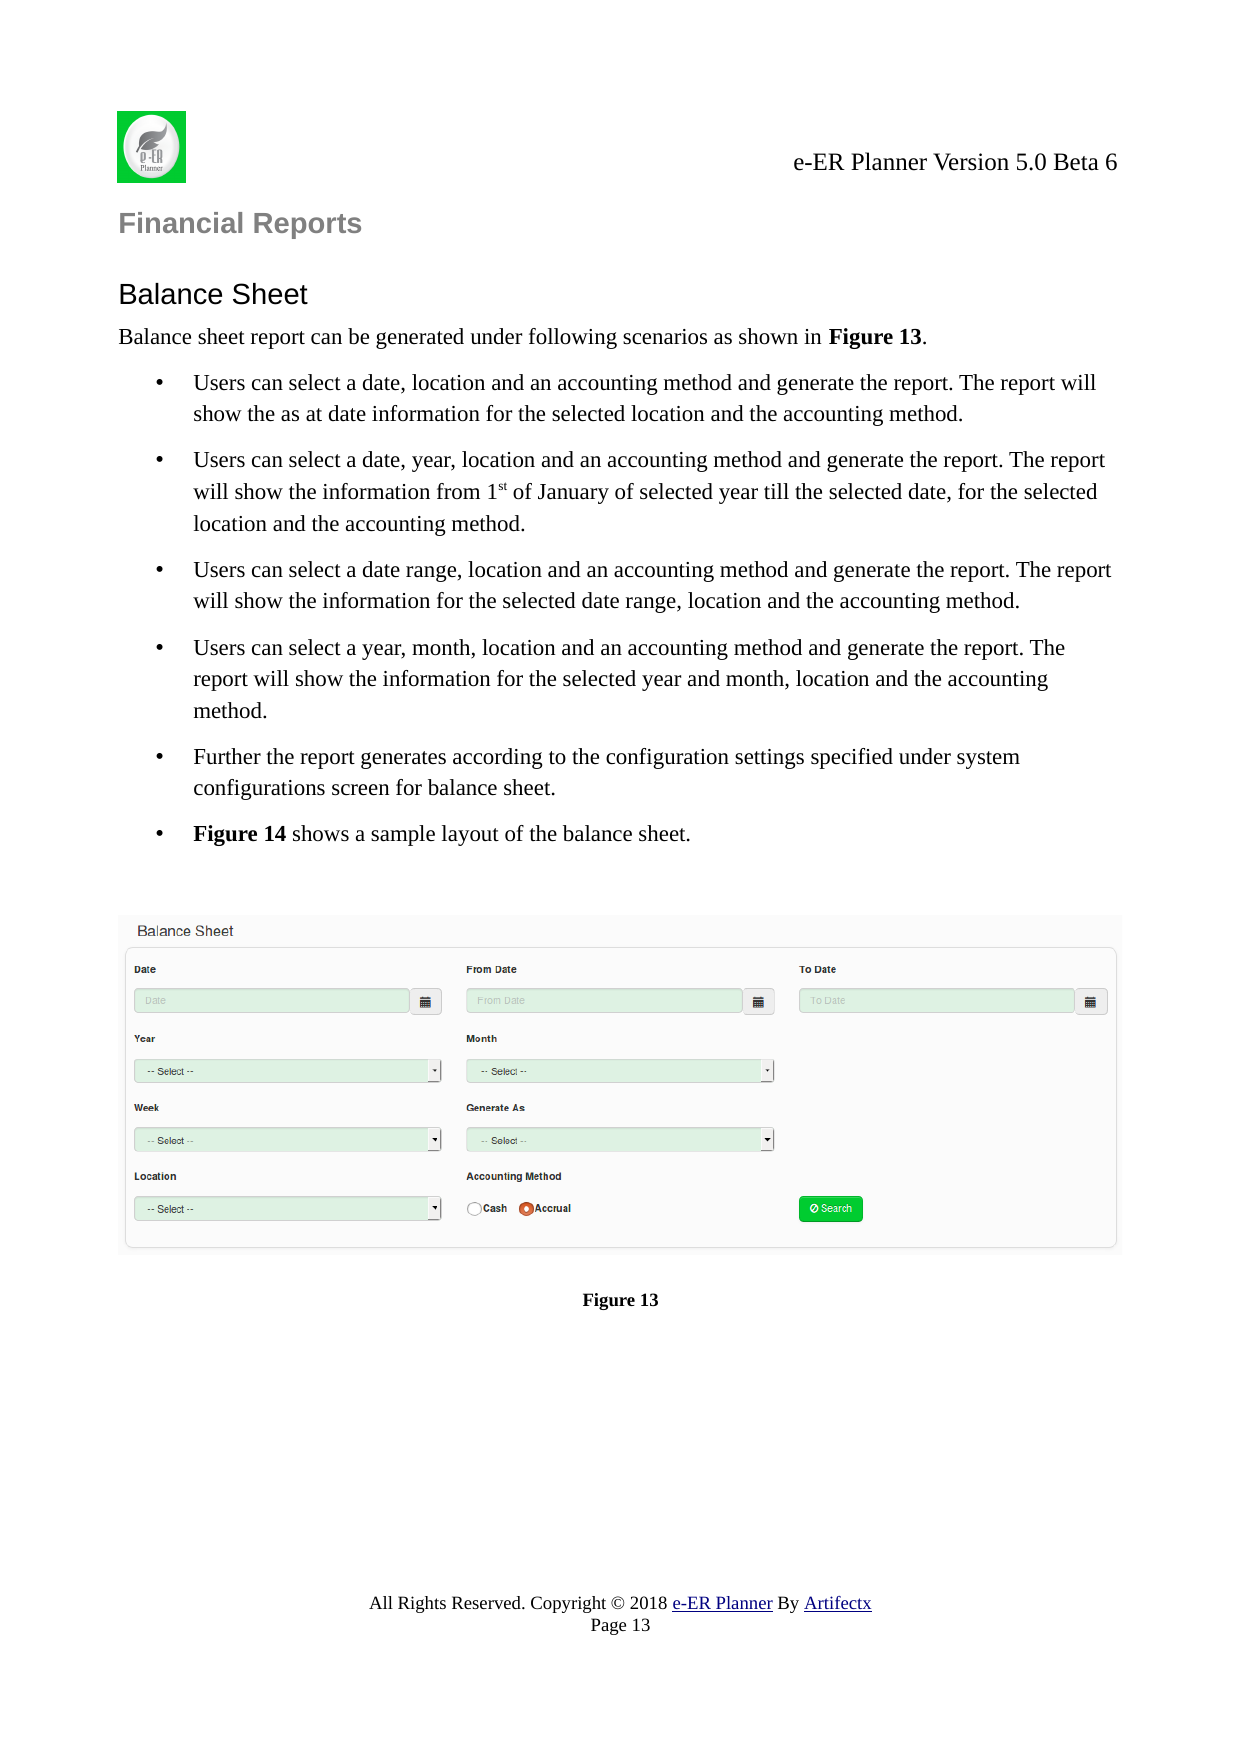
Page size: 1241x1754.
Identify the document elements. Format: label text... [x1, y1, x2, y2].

list Users can select a date, location and an accounting method and generate the report. The report will show the as at date information for the selected location and the accounting method. [156, 369, 1122, 427]
text Balance sheet report can be generated under following scenarios as shown in Figure 13. [118, 323, 1122, 349]
list Users can select a date range, location and an accounting method and generate the report. The report will show the information for the selected date range, location and the accounting method. [156, 556, 1122, 614]
list Users can select a year, month, location and an accounting method and generate the report. The report will show the information for the selected year and month, location and the accounting method. [156, 633, 1122, 723]
subtitle Balance Sheet [118, 277, 1122, 310]
picture [118, 915, 1123, 1255]
picture [117, 111, 186, 183]
list Further the report generates according to the configuration settings specified under system configurations screen for balance sheet. [156, 743, 1122, 801]
subtitle Financial Reports [118, 206, 1122, 239]
list Users can select a date, year, location and an accounting method and generate the report. The report will show the information from 1st of January of selected year till the selected date, for the selected location and the accounting method. [156, 447, 1122, 536]
list Figure 14 shows a sample layout of the balance sheet. [156, 821, 1122, 847]
text Figure 13 [118, 1289, 1122, 1311]
